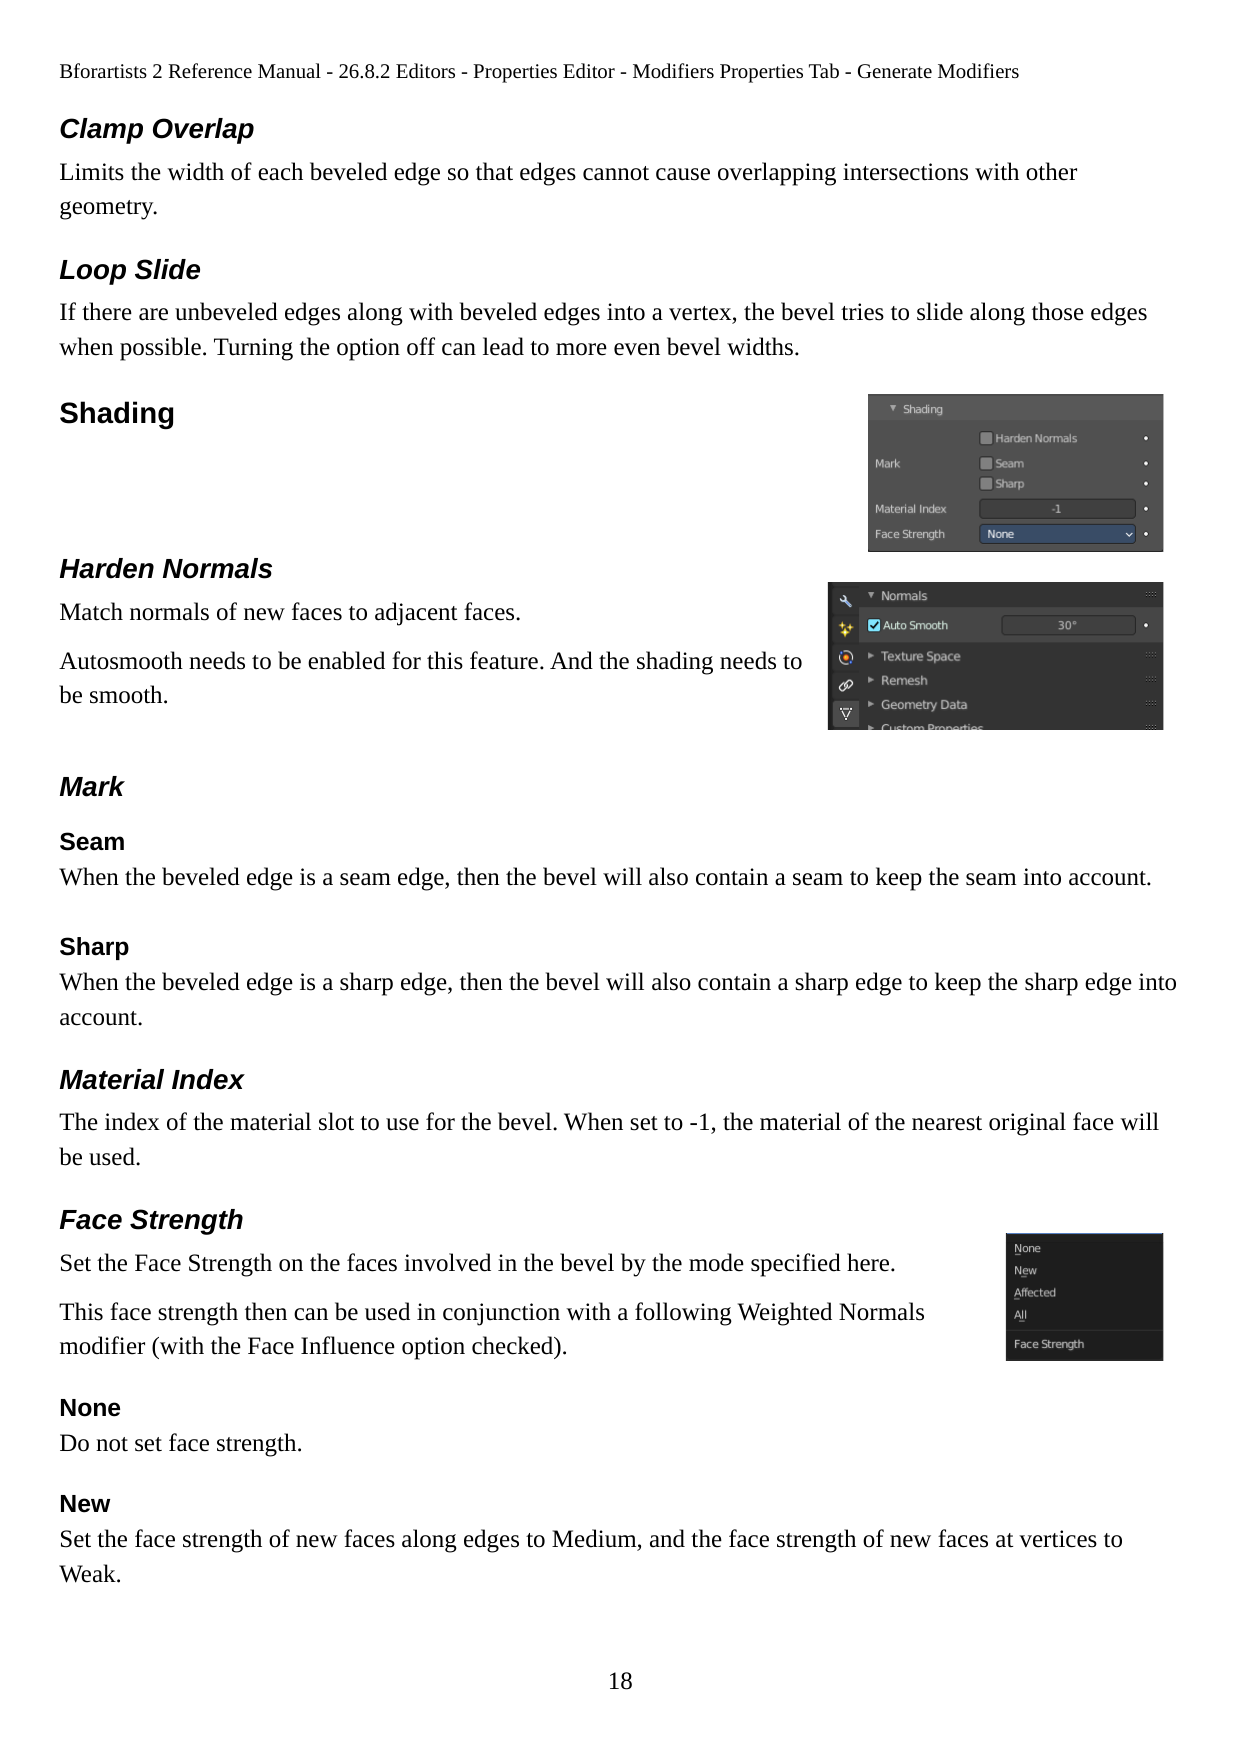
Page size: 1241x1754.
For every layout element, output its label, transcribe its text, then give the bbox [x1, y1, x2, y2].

subtitle [1164, 396, 1181, 429]
subtitle Face Strength [59, 1203, 1181, 1235]
text Set the face strength of new faces along edges to Medium, and the face strength of new faces at vertices to Weak. [59, 1524, 1181, 1587]
subtitle Seam [59, 827, 1181, 856]
subtitle Sharp [59, 932, 1181, 961]
text Set the Face Strength on the faces involved in the bevel by the mode specified here. [59, 1248, 1005, 1277]
picture [1005, 1233, 1164, 1361]
subtitle Loop Slide [59, 253, 1181, 285]
subtitle Clamp Overlap [59, 113, 1181, 144]
picture [868, 394, 1164, 552]
subtitle None [59, 1393, 1181, 1422]
subtitle Harden Normals [59, 552, 1181, 584]
text Do not set face strength. [59, 1428, 1181, 1457]
text This face strength then can be used in conjunction with a following Weighted Normals modifier (with the Face Influence option checked). [59, 1297, 1005, 1360]
subtitle New [59, 1489, 1181, 1518]
text When the beveled edge is a sharp edge, then the bevel will also contain a sharp edge to keep the sharp edge into account. [59, 967, 1181, 1030]
picture [827, 582, 1164, 730]
text If there are unbeveled edges along with beveled edges into a vertex, the bevel tries to slide along those edges when possible. Turning the option off can lead to more even bevel widths. [59, 297, 1181, 361]
text The index of the material slot to use for the bevel. When set to -1, the material of the nearest original face will be used. [59, 1107, 1181, 1171]
subtitle Material Index [59, 1063, 1181, 1095]
text Match normals of new faces to adjacent faces. [59, 597, 827, 626]
text When the beveled edge is a seam edge, then the bevel will also contain a seam to keep the seam into account. [59, 862, 1181, 891]
subtitle Mark [59, 771, 1181, 802]
text Autosmooth needs to be enabled for this feature. And the shading needs to be smooth. [59, 646, 827, 709]
text Limits the width of each beveled edge so that edges cannot cause overlapping intersections with other geometry. [59, 157, 1181, 220]
subtitle Shading [59, 396, 868, 429]
